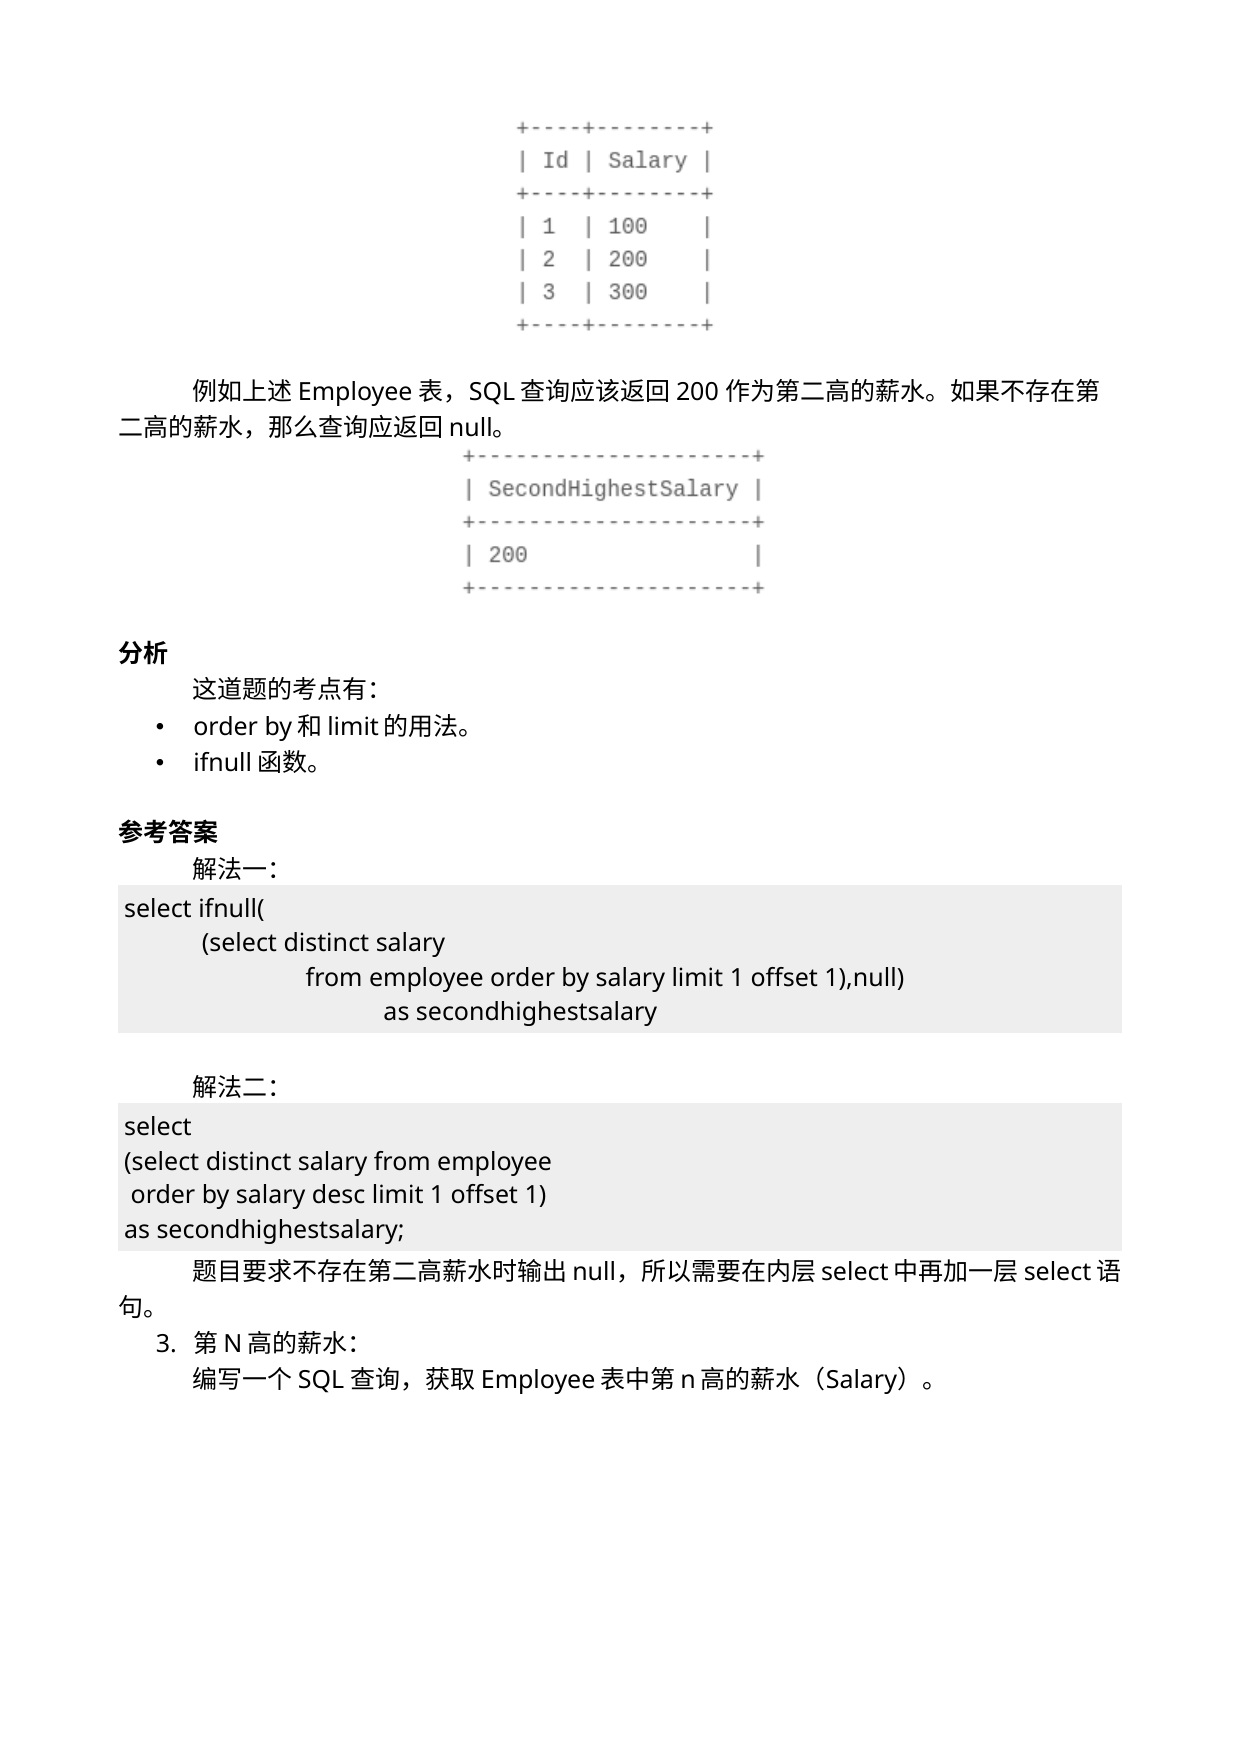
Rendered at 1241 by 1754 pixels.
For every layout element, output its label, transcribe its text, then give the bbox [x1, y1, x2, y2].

list ifnull函数。 [156, 742, 1122, 779]
list 第N高的薪水： [156, 1323, 1122, 1360]
text 解法二： [118, 1067, 1122, 1103]
text 这道题的考点有： [118, 670, 1122, 706]
text 参考答案 [118, 813, 1122, 849]
table_header select (select distinct salary from employee order by salary desc limit 1 offset 1) as secondhighestsalary; [118, 1103, 1122, 1251]
table_header select ifnull( (select distinct salary from employee order by salary limit 1 offset 1),null) as secondhighestsalary [118, 885, 1122, 1033]
text 编写一个 SQL 查询，获取Employee表中第n高的薪水（Salary）。 [118, 1360, 1122, 1396]
text 题目要求不存在第二高薪水时输出null，所以需要在内层select中再加一层select语句。 [118, 1251, 1122, 1323]
picture [461, 443, 779, 600]
text 例如上述 Employee 表，SQL查询应该返回 200 作为第二高的薪水。如果不存在第二高的薪水，那么查询应返回 null。 [118, 371, 1122, 443]
list order by和limit的用法。 [156, 706, 1122, 742]
text 分析 [118, 634, 1122, 670]
picture [510, 118, 730, 337]
text 解法一： [118, 849, 1122, 885]
